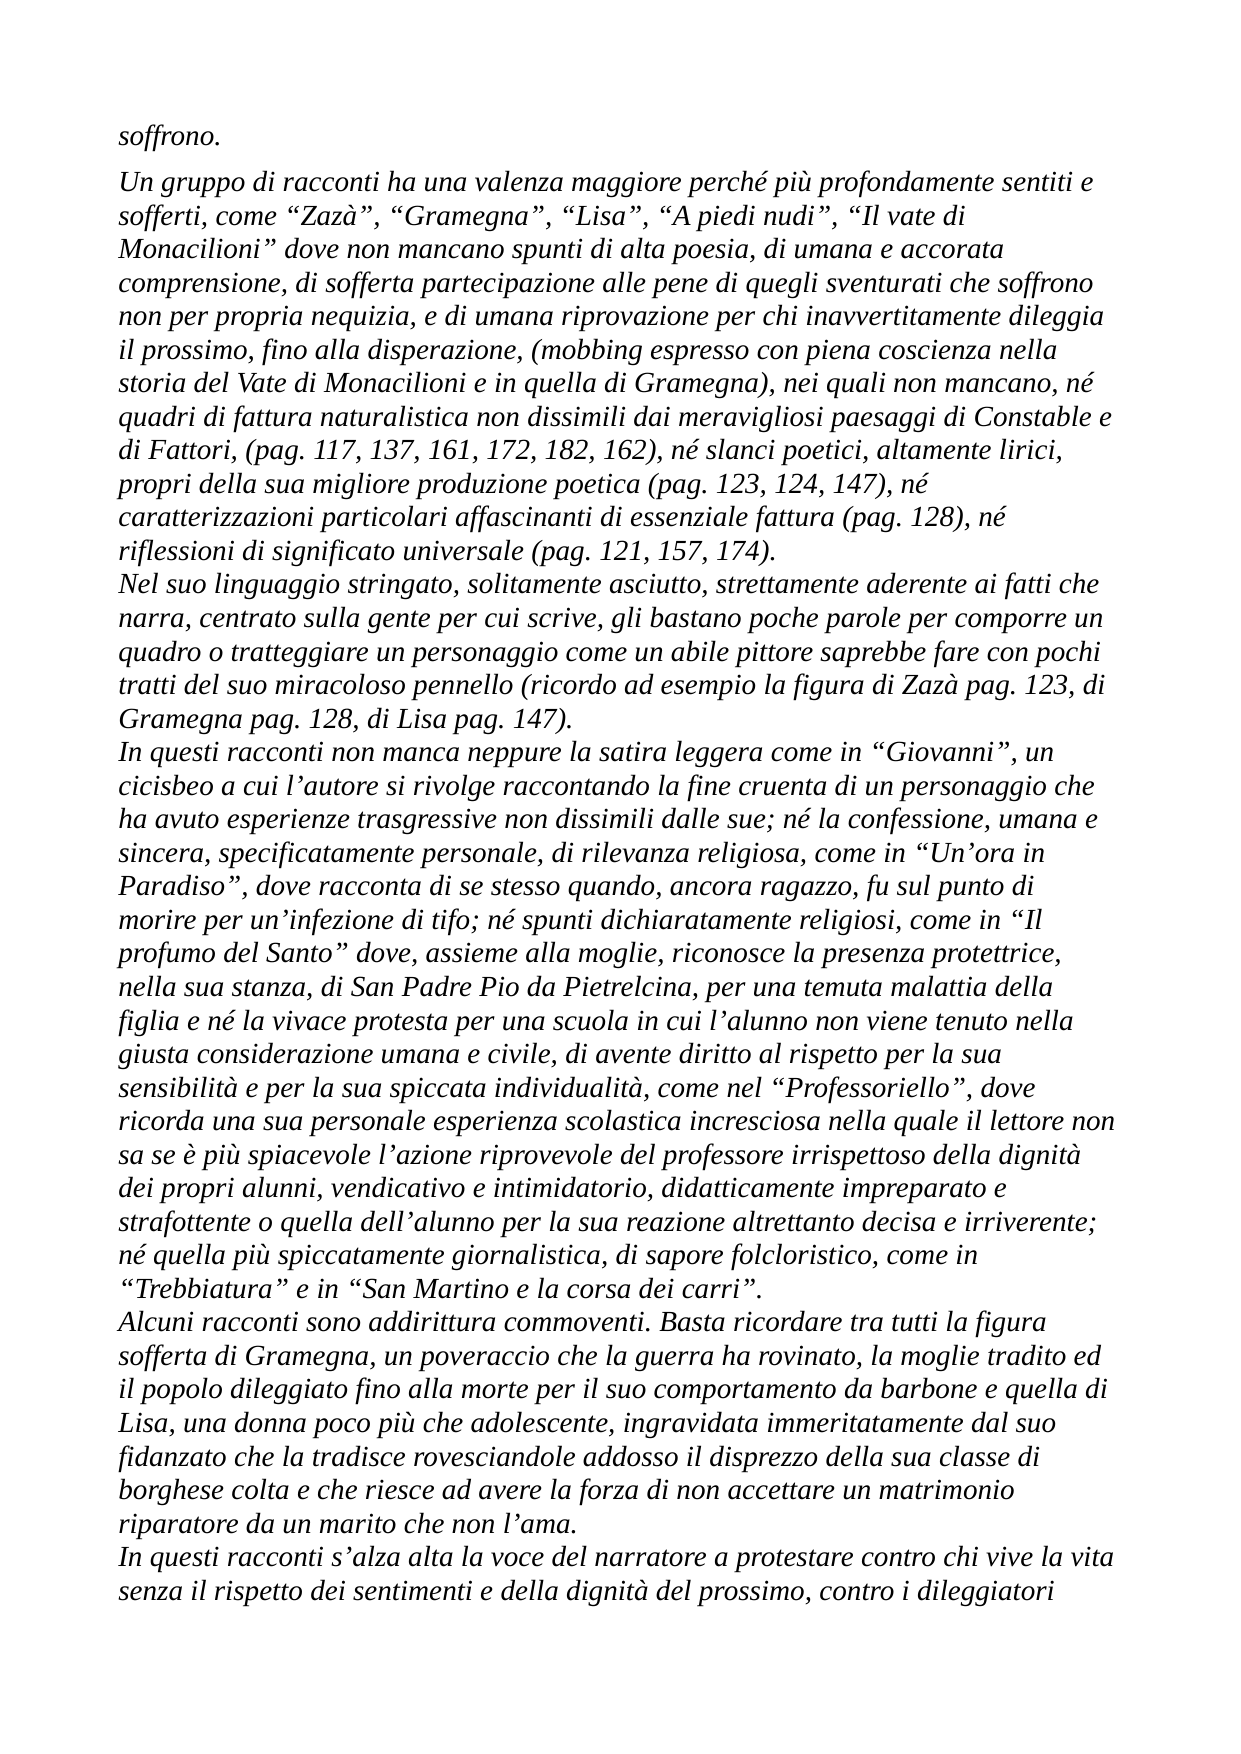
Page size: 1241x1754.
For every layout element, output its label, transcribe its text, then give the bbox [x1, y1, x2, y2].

text soffrono. [118, 118, 1122, 152]
text Un gruppo di racconti ha una valenza maggiore perché più profondamente sentiti e sofferti, come “Zazà”, “Gramegna”, “Lisa”, “A piedi nudi”, “Il vate di Monacilioni” dove non mancano spunti di alta poesia, di umana e accorata comprensione, di sofferta partecipazione alle pene di quegli sventurati che soffrono non per propria nequizia, e di umana riprovazione per chi inavvertitamente dileggia il prossimo, fino alla disperazione, (mobbing espresso con piena coscienza nella storia del Vate di Monacilioni e in quella di Gramegna), nei quali non mancano, né quadri di fattura naturalistica non dissimili dai meravigliosi paesaggi di Constable e di Fattori, (pag. 117, 137, 161, 172, 182, 162), né slanci poetici, altamente lirici, propri della sua migliore produzione poetica (pag. 123, 124, 147), né caratterizzazioni particolari affascinanti di essenziale fattura (pag. 128), né riflessioni di significato universale (pag. 121, 157, 174). Nel suo linguaggio stringato, solitamente asciutto, strettamente aderente ai fatti che narra, centrato sulla gente per cui scrive, gli bastano poche parole per comporre un quadro o tratteggiare un personaggio come un abile pittore saprebbe fare con pochi tratti del suo miracoloso pennello (ricordo ad esempio la figura di Zazà pag. 123, di Gramegna pag. 128, di Lisa pag. 147). In questi racconti non manca neppure la satira leggera come in “Giovanni”, un cicisbeo a cui l’autore si rivolge raccontando la fine cruenta di un personaggio che ha avuto esperienze trasgressive non dissimili dalle sue; né la confessione, umana e sincera, specificatamente personale, di rilevanza religiosa, come in “Un’ora in Paradiso”, dove racconta di se stesso quando, ancora ragazzo, fu sul punto di morire per un’infezione di tifo; né spunti dichiaratamente religiosi, come in “Il profumo del Santo” dove, assieme alla moglie, riconosce la presenza protettrice, nella sua stanza, di San Padre Pio da Pietrelcina, per una temuta malattia della figlia e né la vivace protesta per una scuola in cui l’alunno non viene tenuto nella giusta considerazione umana e civile, di avente diritto al rispetto per la sua sensibilità e per la sua spiccata individualità, come nel “Professoriello”, dove ricorda una sua personale esperienza scolastica incresciosa nella quale il lettore non sa se è più spiacevole l’azione riprovevole del professore irrispettoso della dignità dei propri alunni, vendicativo e intimidatorio, didatticamente impreparato e strafottente o quella dell’alunno per la sua reazione altrettanto decisa e irriverente; né quella più spiccatamente giornalistica, di sapore folcloristico, come in “Trebbiatura” e in “San Martino e la corsa dei carri”. Alcuni racconti sono addirittura commoventi. Basta ricordare tra tutti la figura sofferta di Gramegna, un poveraccio che la guerra ha rovinato, la moglie tradito ed il popolo dileggiato fino alla morte per il suo comportamento da barbone e quella di Lisa, una donna poco più che adolescente, ingravidata immeritatamente dal suo fidanzato che la tradisce rovesciandole addosso il disprezzo della sua classe di borghese colta e che riesce ad avere la forza di non accettare un matrimonio riparatore da un marito che non l’ama. In questi racconti s’alza alta la voce del narratore a protestare contro chi vive la vita senza il rispetto dei sentimenti e della dignità del prossimo, contro i dileggiatori [118, 164, 1122, 1606]
